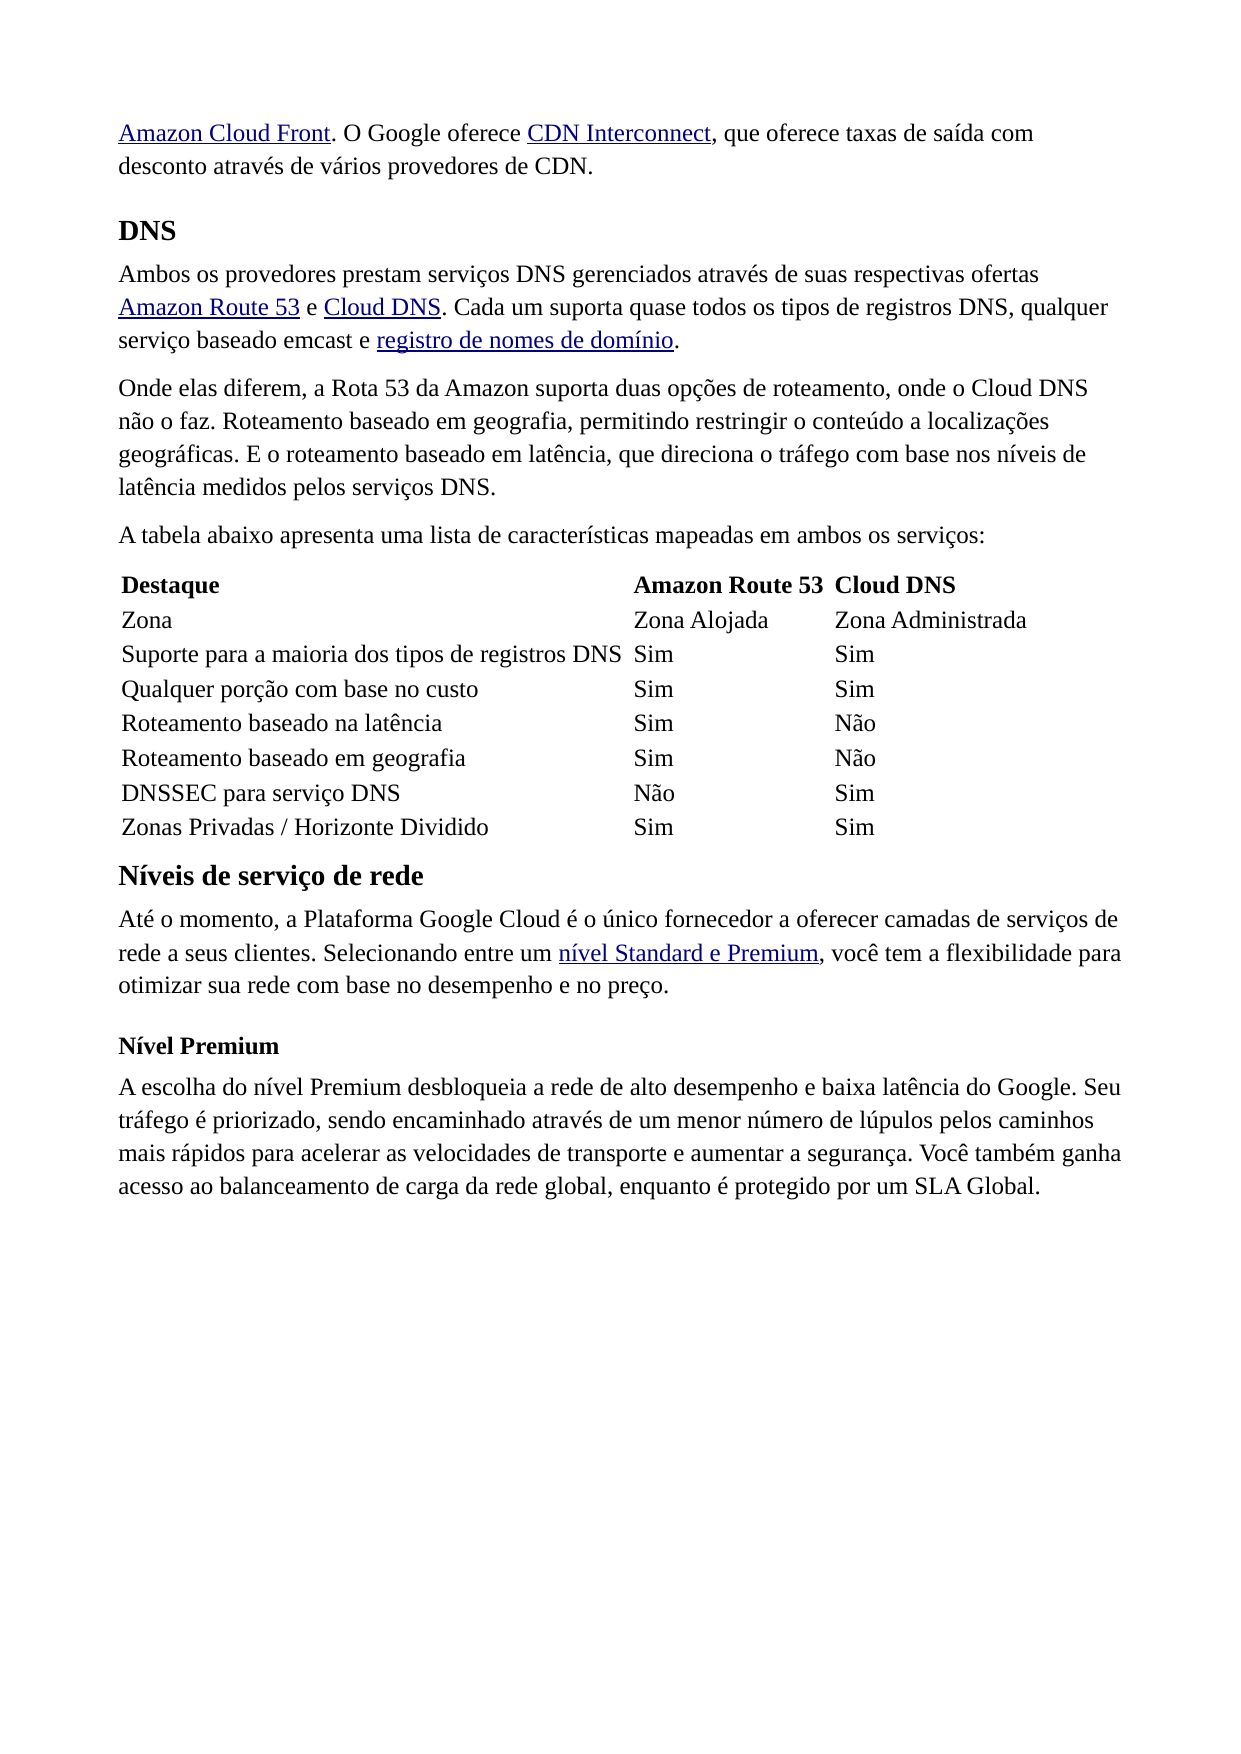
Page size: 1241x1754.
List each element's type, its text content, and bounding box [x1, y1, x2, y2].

table_cell Sim [630, 809, 831, 844]
table_header Amazon Route 53 [630, 567, 831, 602]
table_cell Sim [630, 706, 831, 740]
table_cell Qualquer porção com base no custo [118, 671, 630, 706]
table_header Cloud DNS [831, 567, 1040, 602]
text Até o momento, a Plataforma Google Cloud é o único fornecedor a oferecer camadas de serviços de rede a seus clientes. Selecionando entre um nível Standard e Premium, você tem a flexibilidade para otimizar sua rede com base no desempenho e no preço. [118, 904, 1122, 999]
text A escolha do nível Premium desbloqueia a rede de alto desempenho e baixa latência do Google. Seu tráfego é priorizado, sendo encaminhado através de um menor número de lúpulos pelos caminhos mais rápidos para acelerar as velocidades de transporte e aumentar a segurança. Você também ganha acesso ao balanceamento de carga da rede global, enquanto é protegido por um SLA Global. [118, 1072, 1122, 1200]
table_cell DNSSEC para serviço DNS [118, 775, 630, 809]
text A tabela abaixo apresenta uma lista de características mapeadas em ambos os serviços: [118, 520, 1122, 548]
table_cell Roteamento baseado em geografia [118, 740, 630, 775]
text Onde elas diferem, a Rota 53 da Amazon suporta duas opções de roteamento, onde o Cloud DNS não o faz. Roteamento baseado em geografia, permitindo restringir o conteúdo a localizações geográficas. E o roteamento baseado em latência, que direciona o tráfego com base nos níveis de latência medidos pelos serviços DNS. [118, 373, 1122, 501]
table_cell Sim [630, 740, 831, 775]
text Ambos os provedores prestam serviços DNS gerenciados através de suas respectivas ofertas Amazon Route 53 e Cloud DNS. Cada um suporta quase todos os tipos de registros DNS, qualquer serviço baseado emcast e registro de nomes de domínio. [118, 259, 1122, 354]
table_cell Não [831, 706, 1040, 740]
table_cell Não [831, 740, 1040, 775]
table_cell Sim [831, 775, 1040, 809]
table_cell Sim [630, 636, 831, 671]
subtitle Níveis de serviço de rede [118, 858, 1122, 892]
table_cell Zona Alojada [630, 602, 831, 636]
table_cell Roteamento baseado na latência [118, 706, 630, 740]
subtitle Nível Premium [118, 1031, 1122, 1059]
table_cell Zona Administrada [831, 602, 1040, 636]
text Amazon Cloud Front. O Google oferece CDN Interconnect, que oferece taxas de saída com desconto através de vários provedores de CDN. [118, 118, 1122, 180]
table_header Destaque [118, 567, 630, 602]
table_cell Sim [831, 809, 1040, 844]
table_cell Não [630, 775, 831, 809]
table_cell Sim [831, 671, 1040, 706]
subtitle DNS [118, 213, 1122, 247]
table_cell Zona [118, 602, 630, 636]
table_cell Sim [831, 636, 1040, 671]
table_cell Sim [630, 671, 831, 706]
table_cell Zonas Privadas / Horizonte Dividido [118, 809, 630, 844]
table_cell Suporte para a maioria dos tipos de registros DNS [118, 636, 630, 671]
